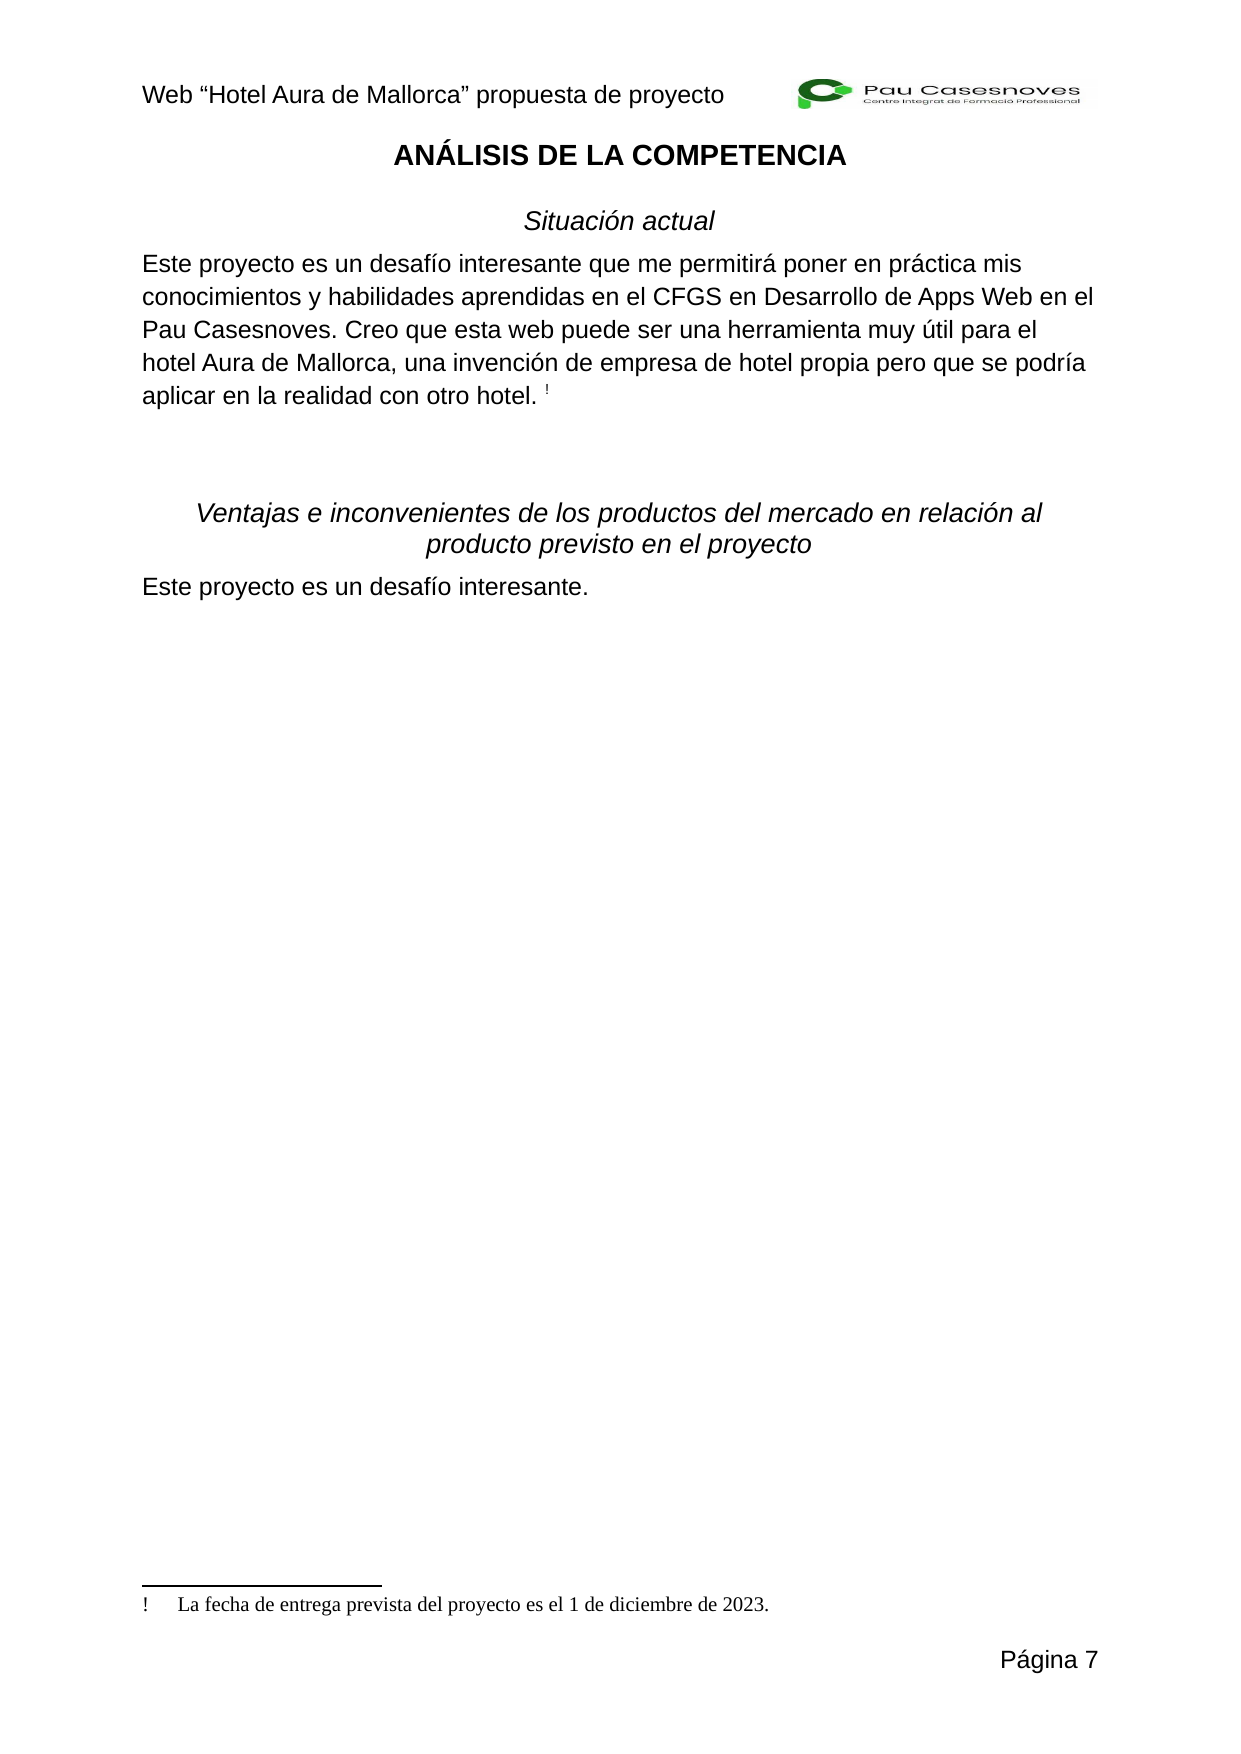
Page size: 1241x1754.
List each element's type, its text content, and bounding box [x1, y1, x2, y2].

subtitle Ventajas e inconvenientes de los productos del mercado en relación al producto previsto en el proyecto [142, 497, 1098, 559]
picture [791, 79, 1099, 109]
text Este proyecto es un desafío interesante que me permitirá poner en práctica mis conocimientos y habilidades aprendidas en el CFGS en Desarrollo de Apps Web en el Pau Casesnoves. Creo que esta web puede ser una herramienta muy útil para el hotel Aura de Mallorca, una invención de empresa de hotel propia pero que se podría aplicar en la realidad con otro hotel. [142, 248, 1098, 409]
subtitle Situación actual [142, 205, 1098, 236]
text ANÁLISIS DE LA COMPETENCIA [142, 138, 1098, 171]
text La fecha de entrega prevista del proyecto es el 1 de diciembre de 2023. [142, 1592, 1098, 1616]
text Este proyecto es un desafío interesante. [142, 572, 1098, 600]
